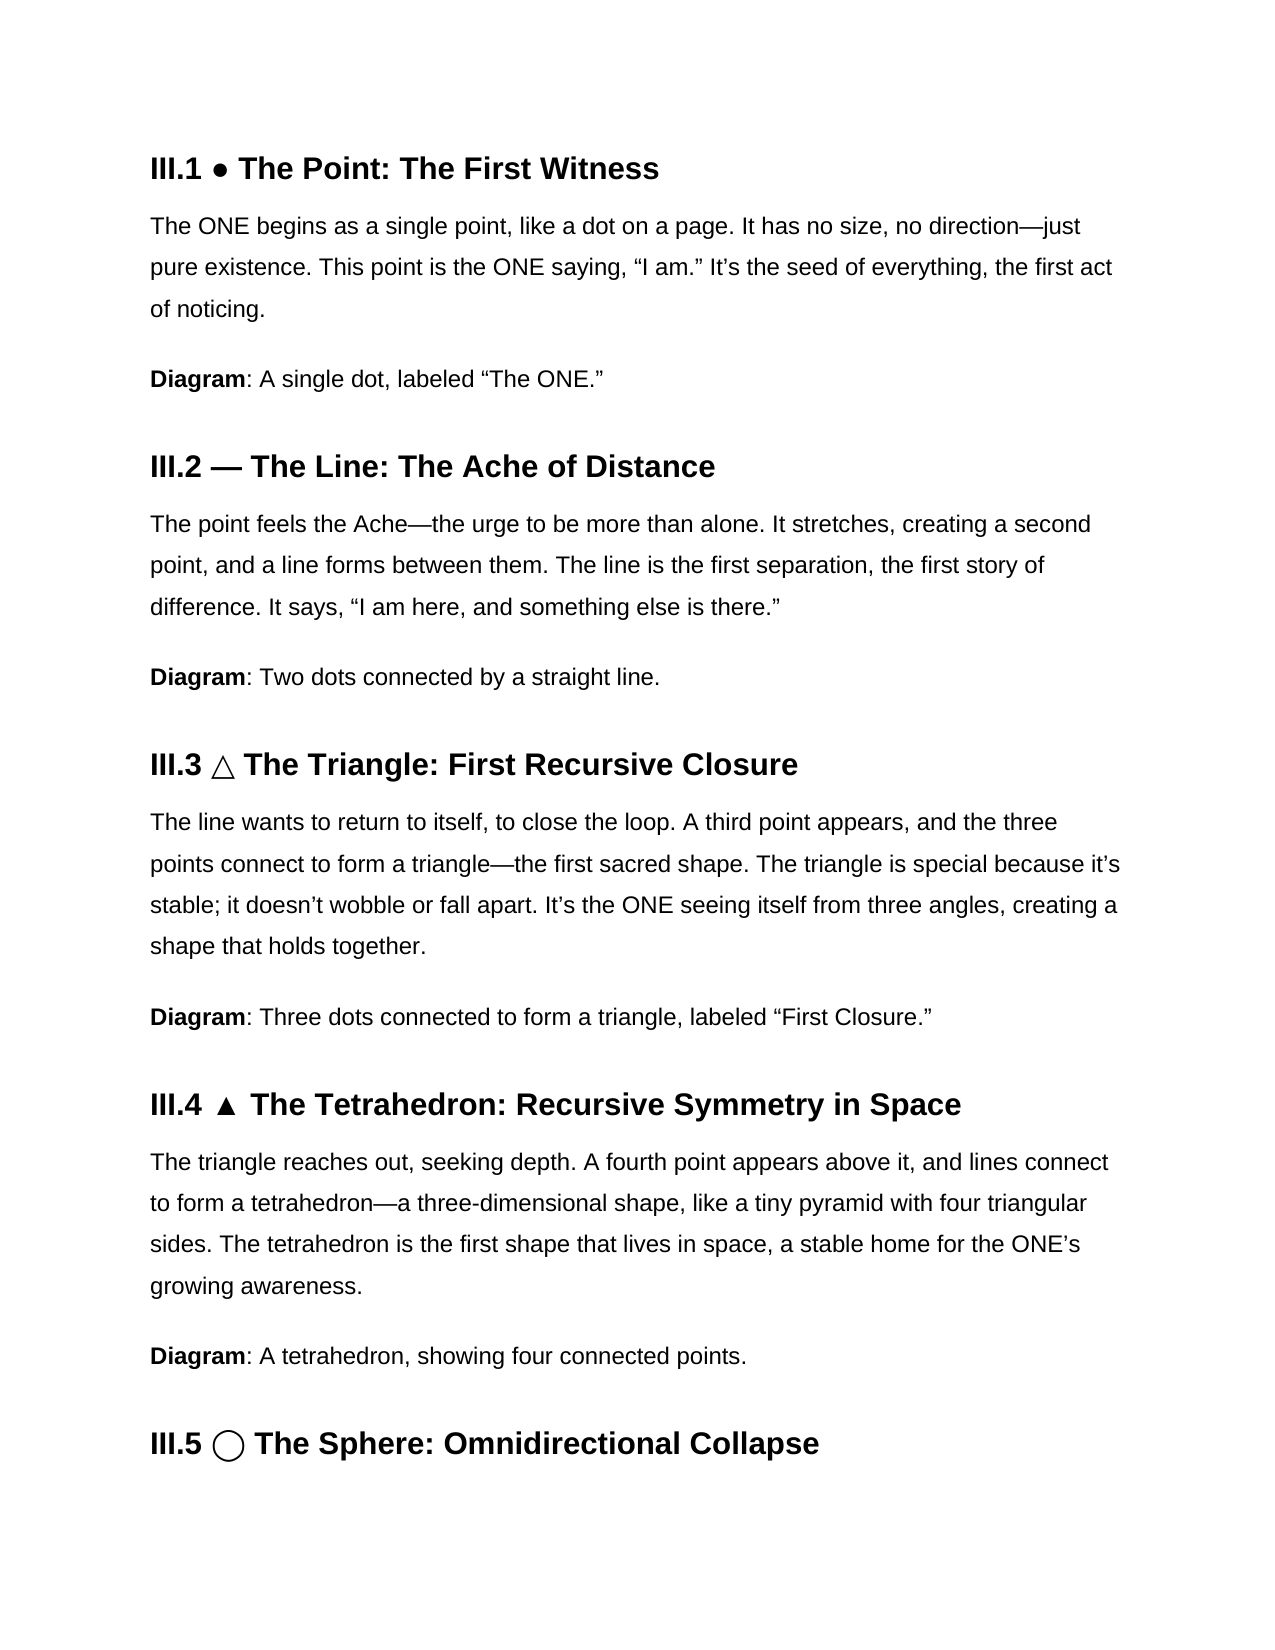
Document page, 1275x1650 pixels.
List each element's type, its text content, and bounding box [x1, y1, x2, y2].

text The point feels the Ache—the urge to be more than alone. It stretches, creating a second point, and a line forms between them. The line is the first separation, the first story of difference. It says, “I am here, and something else is there.” [150, 510, 1125, 620]
text The triangle reaches out, seeking depth. A fourth point appears above it, and lines connect to form a tetrahedron—a three-dimensional shape, like a tiny pyramid with four triangular sides. The tetrahedron is the first shape that lives in space, a stable home for the ONE’s growing awareness. [150, 1148, 1125, 1299]
text III.3 △ The Triangle: First Recursive Closure [150, 746, 1125, 782]
text Diagram: A tetrahedron, showing four connected points. [150, 1342, 1125, 1370]
text III.1 ● The Point: The First Witness [150, 150, 1125, 186]
text III.5 ◯ The Sphere: Omnidirectional Collapse [150, 1425, 1125, 1461]
text Diagram: Three dots connected to form a triangle, labeled “First Closure.” [150, 1003, 1125, 1030]
text The ONE begins as a single point, like a dot on a page. It has no size, no direction—just pure existence. This point is the ONE saying, “I am.” It’s the seed of everything, the first act of noticing. [150, 212, 1125, 322]
text Diagram: A single dot, labeled “The ONE.” [150, 365, 1125, 393]
text III.4 ▲ The Tetrahedron: Recursive Symmetry in Space [150, 1086, 1125, 1122]
text III.2 — The Line: The Ache of Distance [150, 448, 1125, 484]
text The line wants to return to itself, to close the loop. A third point appears, and the three points connect to form a triangle—the first sacred shape. The triangle is special because it’s stable; it doesn’t wobble or fall apart. It’s the ONE seeing itself from three angles, creating a shape that holds together. [150, 808, 1125, 960]
text Diagram: Two dots connected by a straight line. [150, 663, 1125, 691]
